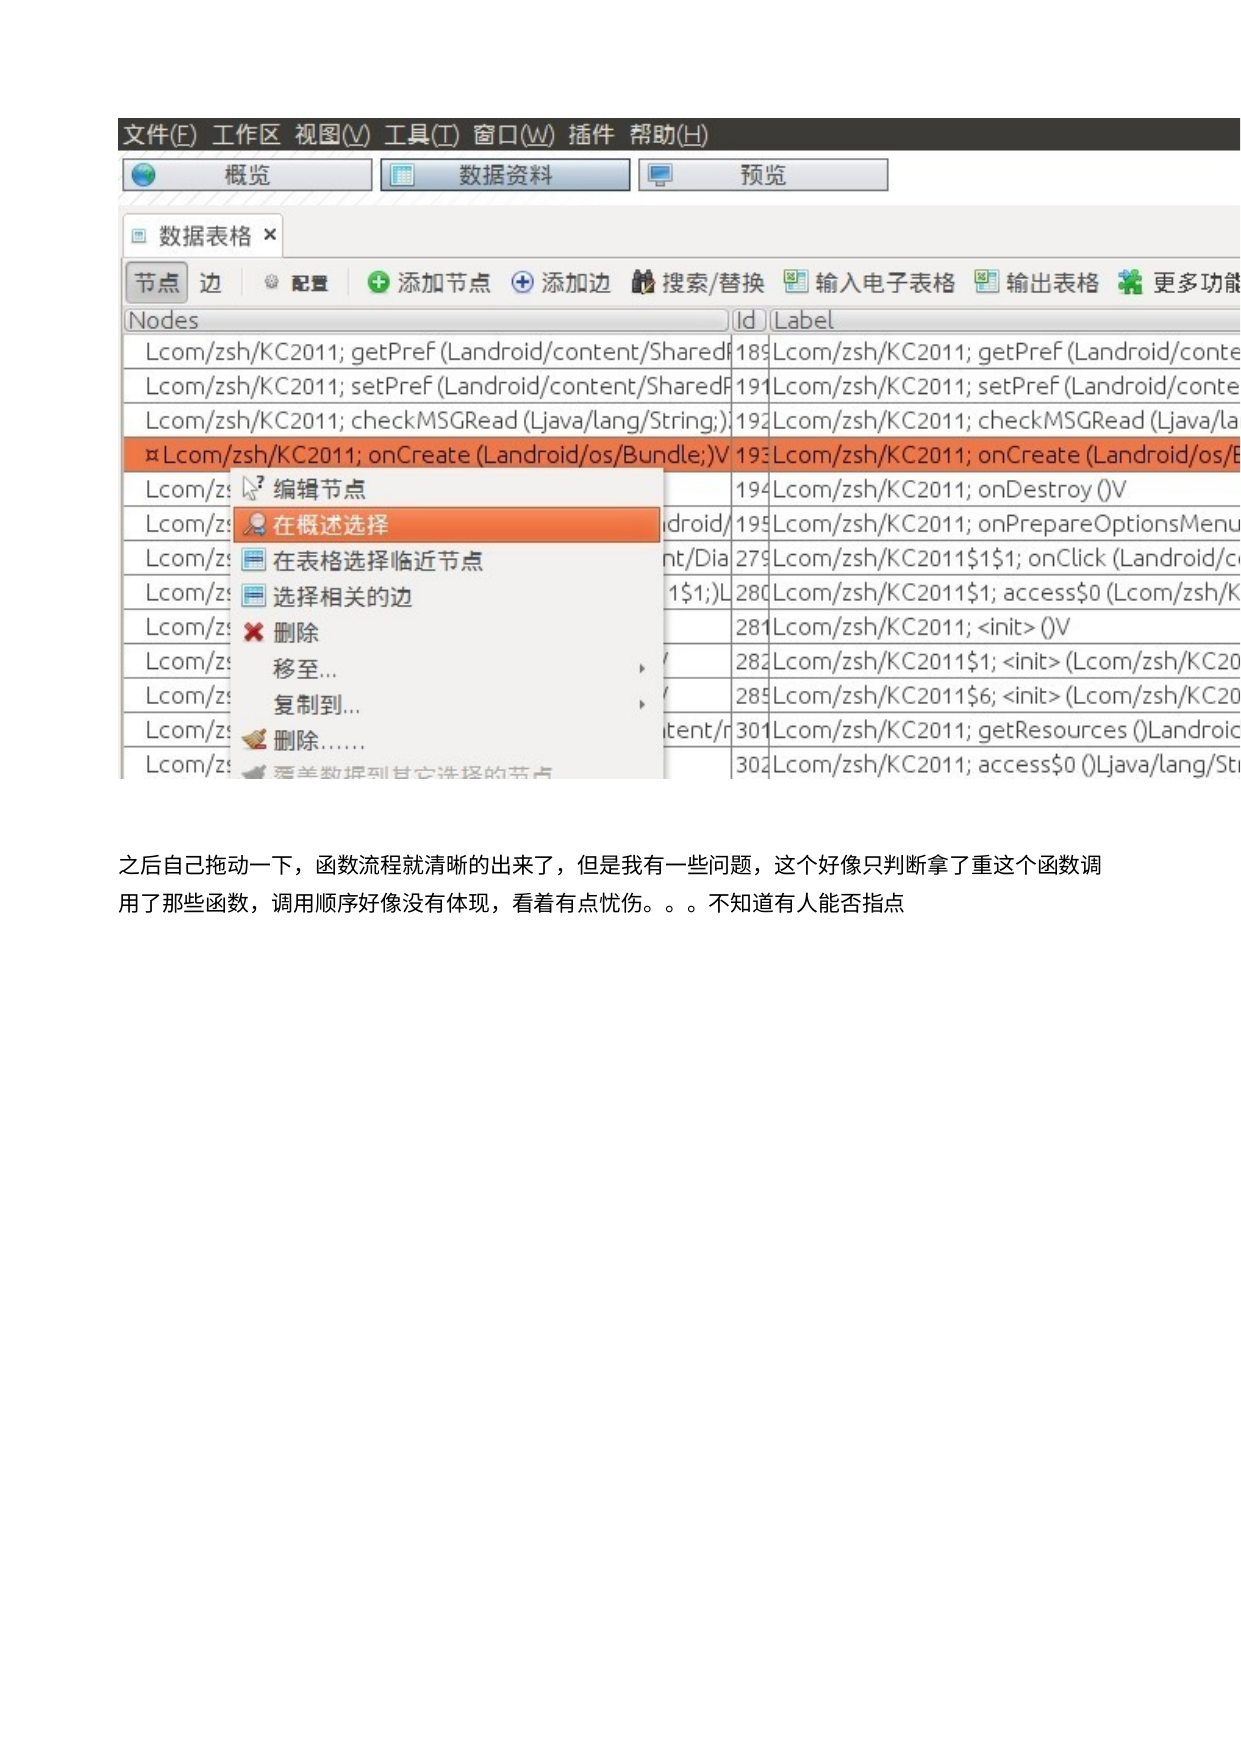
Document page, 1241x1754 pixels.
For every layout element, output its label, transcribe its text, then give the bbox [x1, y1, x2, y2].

text 之后自己拖动一下，函数流程就清晰的出来了，但是我有一些问题，这个好像只判断拿了重这个函数调用了那些函数，调用顺序好像没有体现，看着有点忧伤。。。不知道有人能否指点 [118, 848, 1122, 918]
picture [118, 118, 1241, 779]
